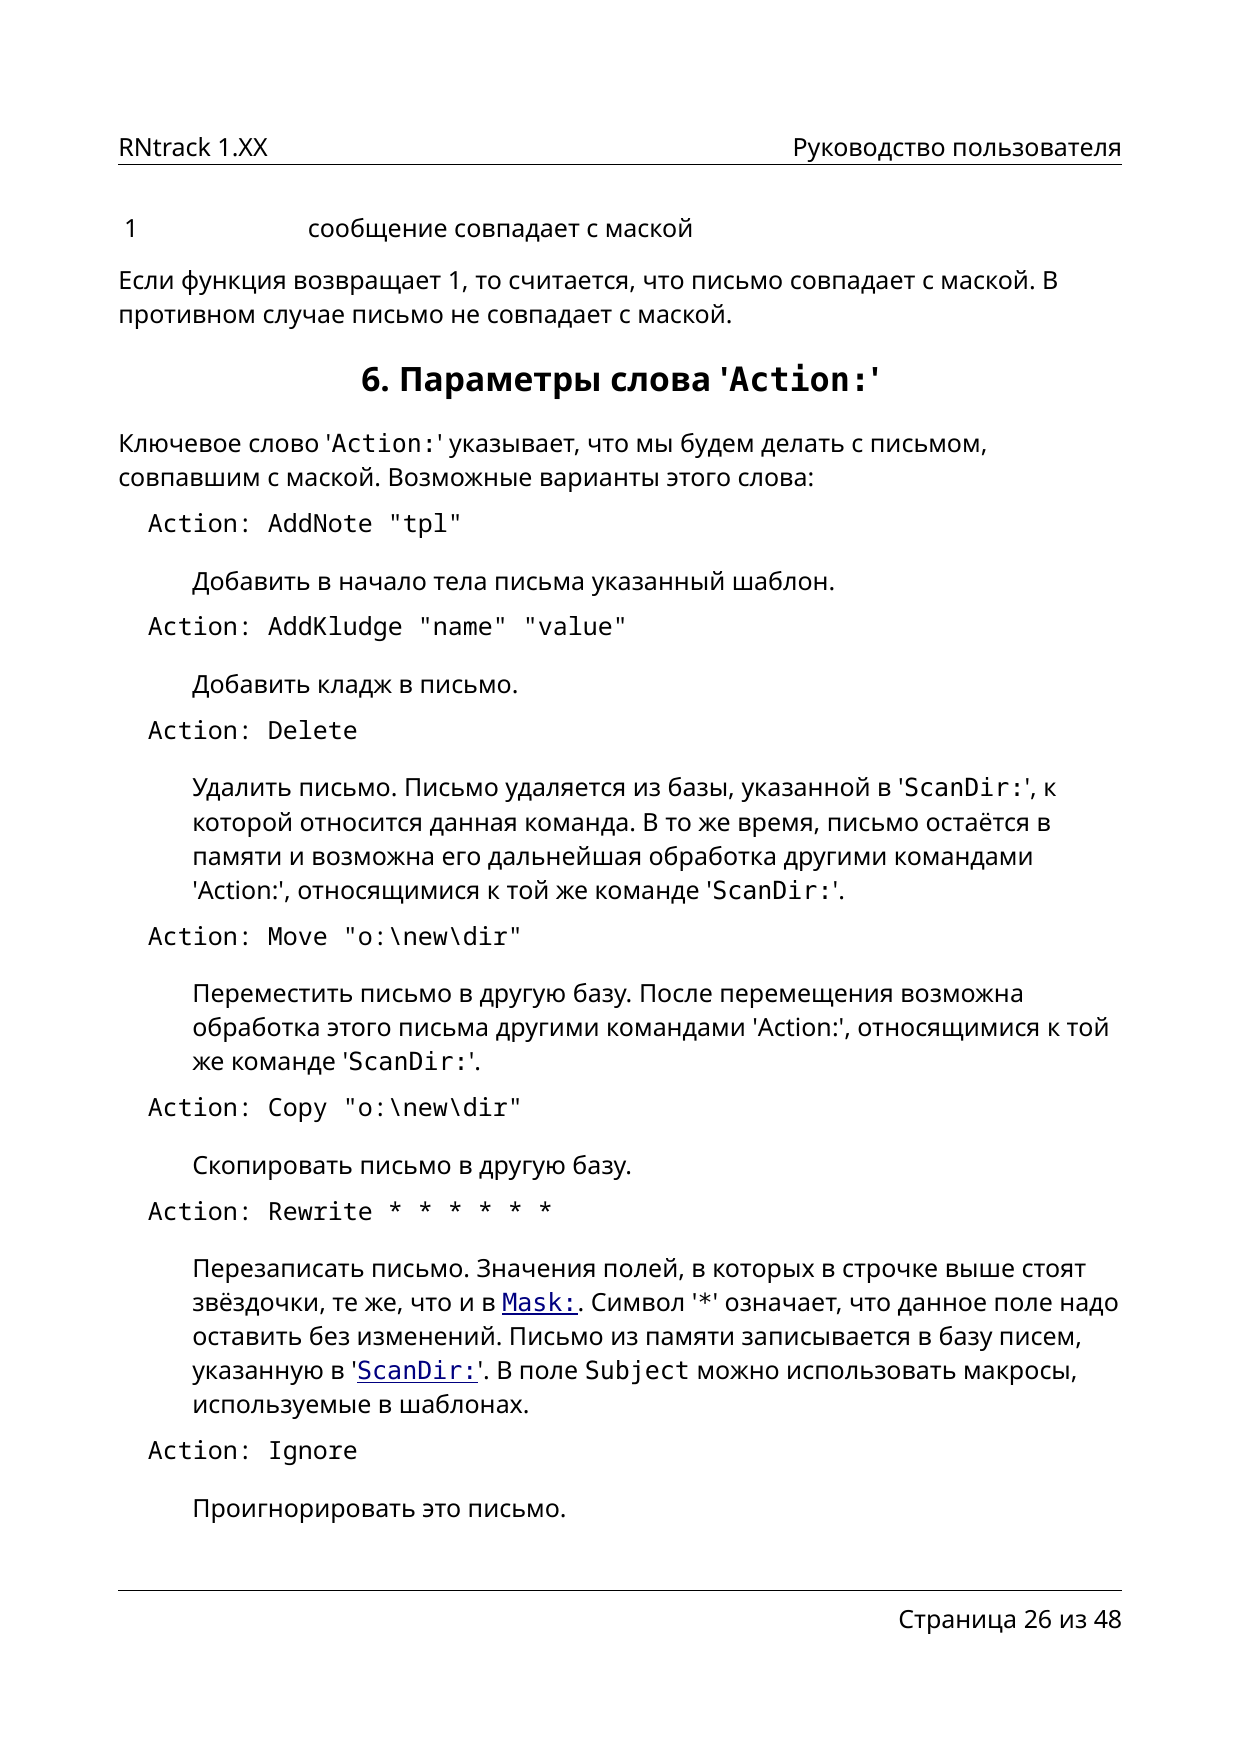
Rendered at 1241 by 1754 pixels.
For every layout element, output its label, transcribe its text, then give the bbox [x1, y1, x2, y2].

text Удалить письмо. Письмо удаляется из базы, указанной в 'ScanDir:', к которой относится данная команда. В то же время, письмо остаётся в памяти и возможна его дальнейшая обработка другими командами 'Action:', относящимися к той же команде 'ScanDir:'. [192, 770, 1122, 906]
text Action: Rewrite * * * * * * [148, 1193, 1063, 1227]
text Action: AddKludge "name" "value" [148, 609, 1063, 643]
text Ключевое слово 'Action:' указывает, что мы будем делать с письмом, совпавшим с маской. Возможные варианты этого слова: [118, 426, 1122, 494]
subtitle Параметры слова 'Action:' [118, 356, 1122, 401]
text Проигнорировать это письмо. [192, 1490, 1122, 1524]
text Action: AddNote "tpl" [148, 506, 1063, 540]
text Action: Move "o:\new\dir" [148, 918, 1063, 952]
text Переместить письмо в другую базу. После перемещения возможна обработка этого письма другими командами 'Action:', относящимися к той же команде 'ScanDir:'. [192, 976, 1122, 1078]
table_cell 1 [118, 194, 302, 251]
text Action: Copy "o:\new\dir" [148, 1090, 1063, 1124]
table_cell сообщение совпадает с маской [302, 194, 1122, 251]
text Если функция возвращает 1, то считается, что письмо совпадает с маской. В противном случае письмо не совпадает с маской. [118, 263, 1122, 331]
text Перезаписать письмо. Значения полей, в которых в строчке выше стоят звёздочки, те же, что и в Mask:. Символ '*' означает, что данное поле надо оставить без изменений. Письмо из памяти записывается в базу писем, указанную в 'ScanDir:'. В поле Subject можно использовать макросы, используемые в шаблонах. [192, 1251, 1122, 1421]
text Action: Delete [148, 712, 1063, 747]
text Action: Ignore [148, 1433, 1063, 1467]
text Добавить кладж в письмо. [192, 667, 1122, 701]
text Скопировать письмо в другую базу. [192, 1147, 1122, 1181]
text Добавить в начало тела письма указанный шаблон. [192, 563, 1122, 597]
